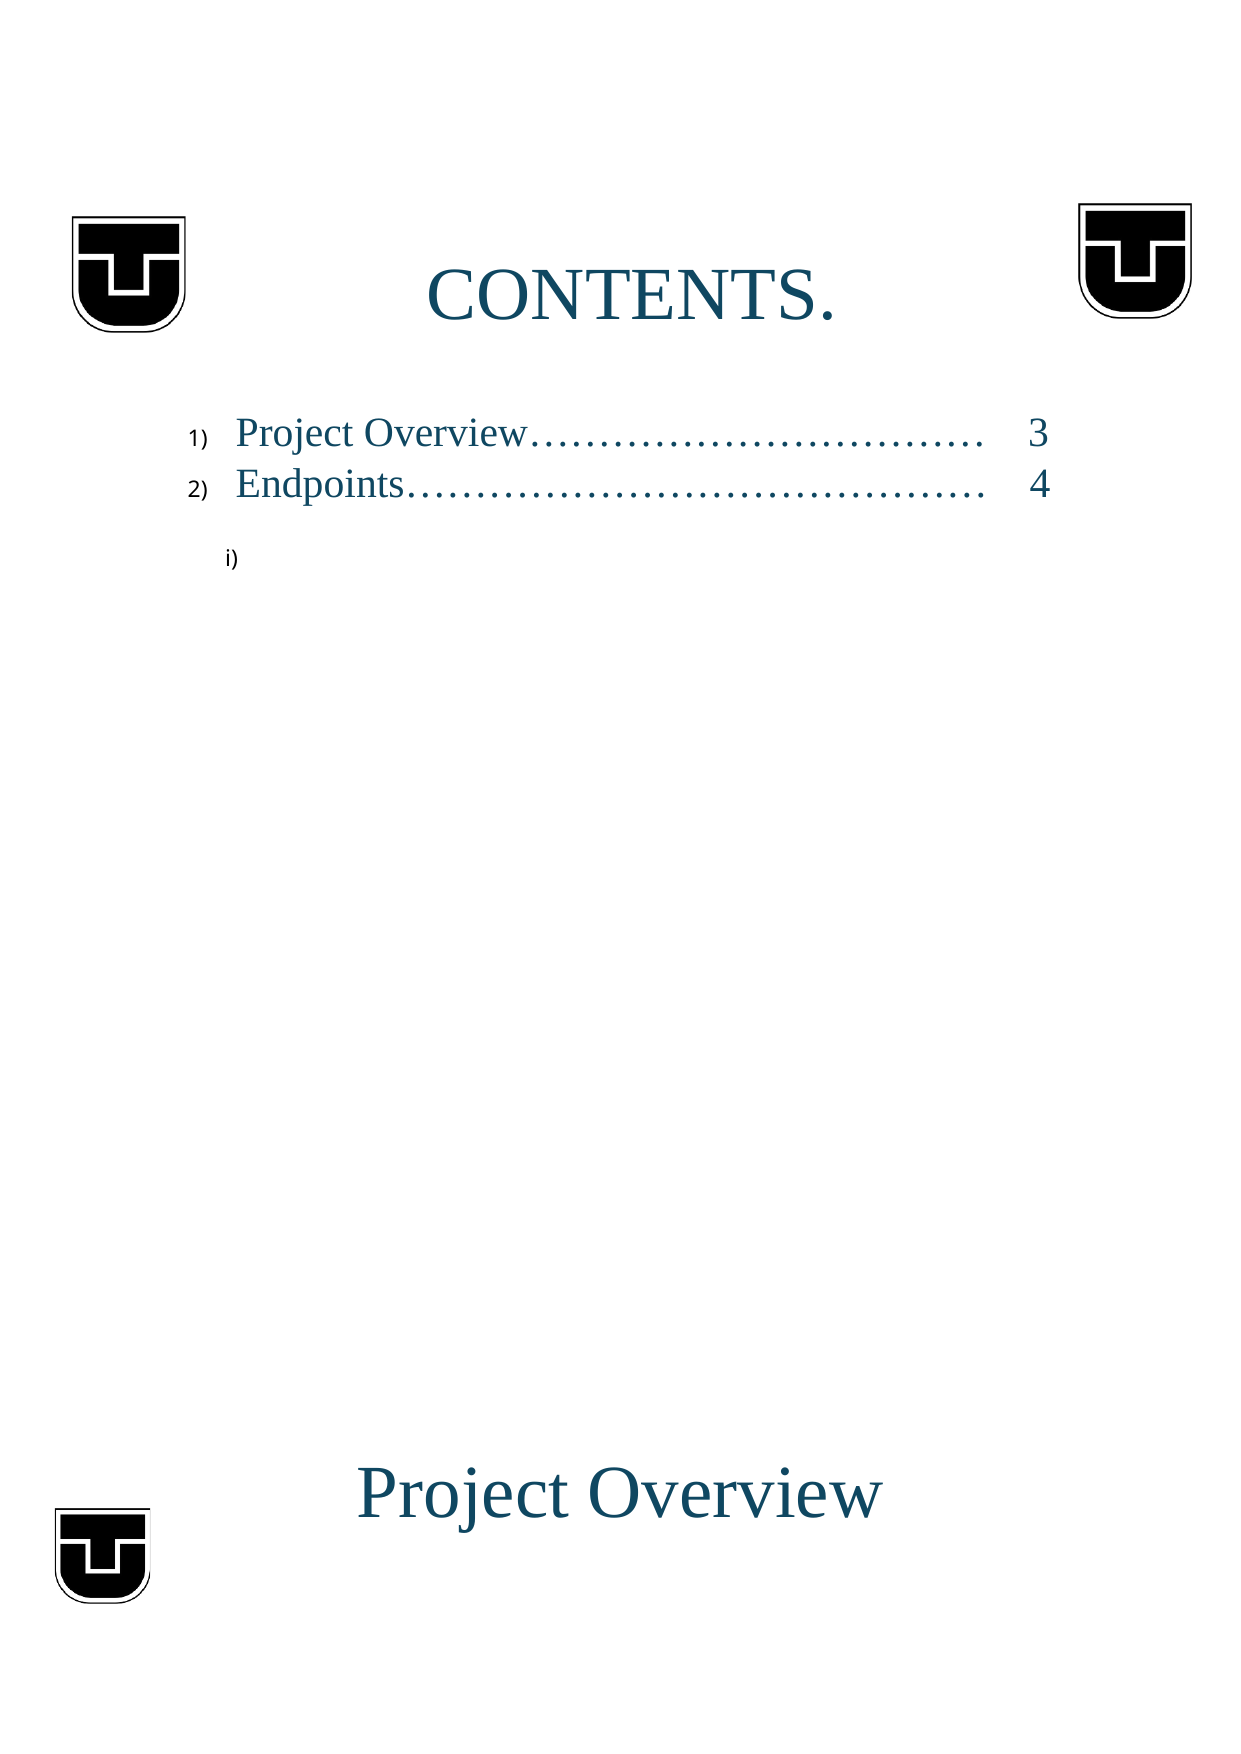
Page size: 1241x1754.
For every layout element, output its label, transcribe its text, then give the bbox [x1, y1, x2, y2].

list Endpoints…………………………………… 4 [187, 458, 1090, 506]
text Project Overview [150, 1447, 1090, 1534]
list Project Overview…………………………… 3 [187, 407, 1090, 455]
text CONTENTS. [150, 249, 1090, 336]
